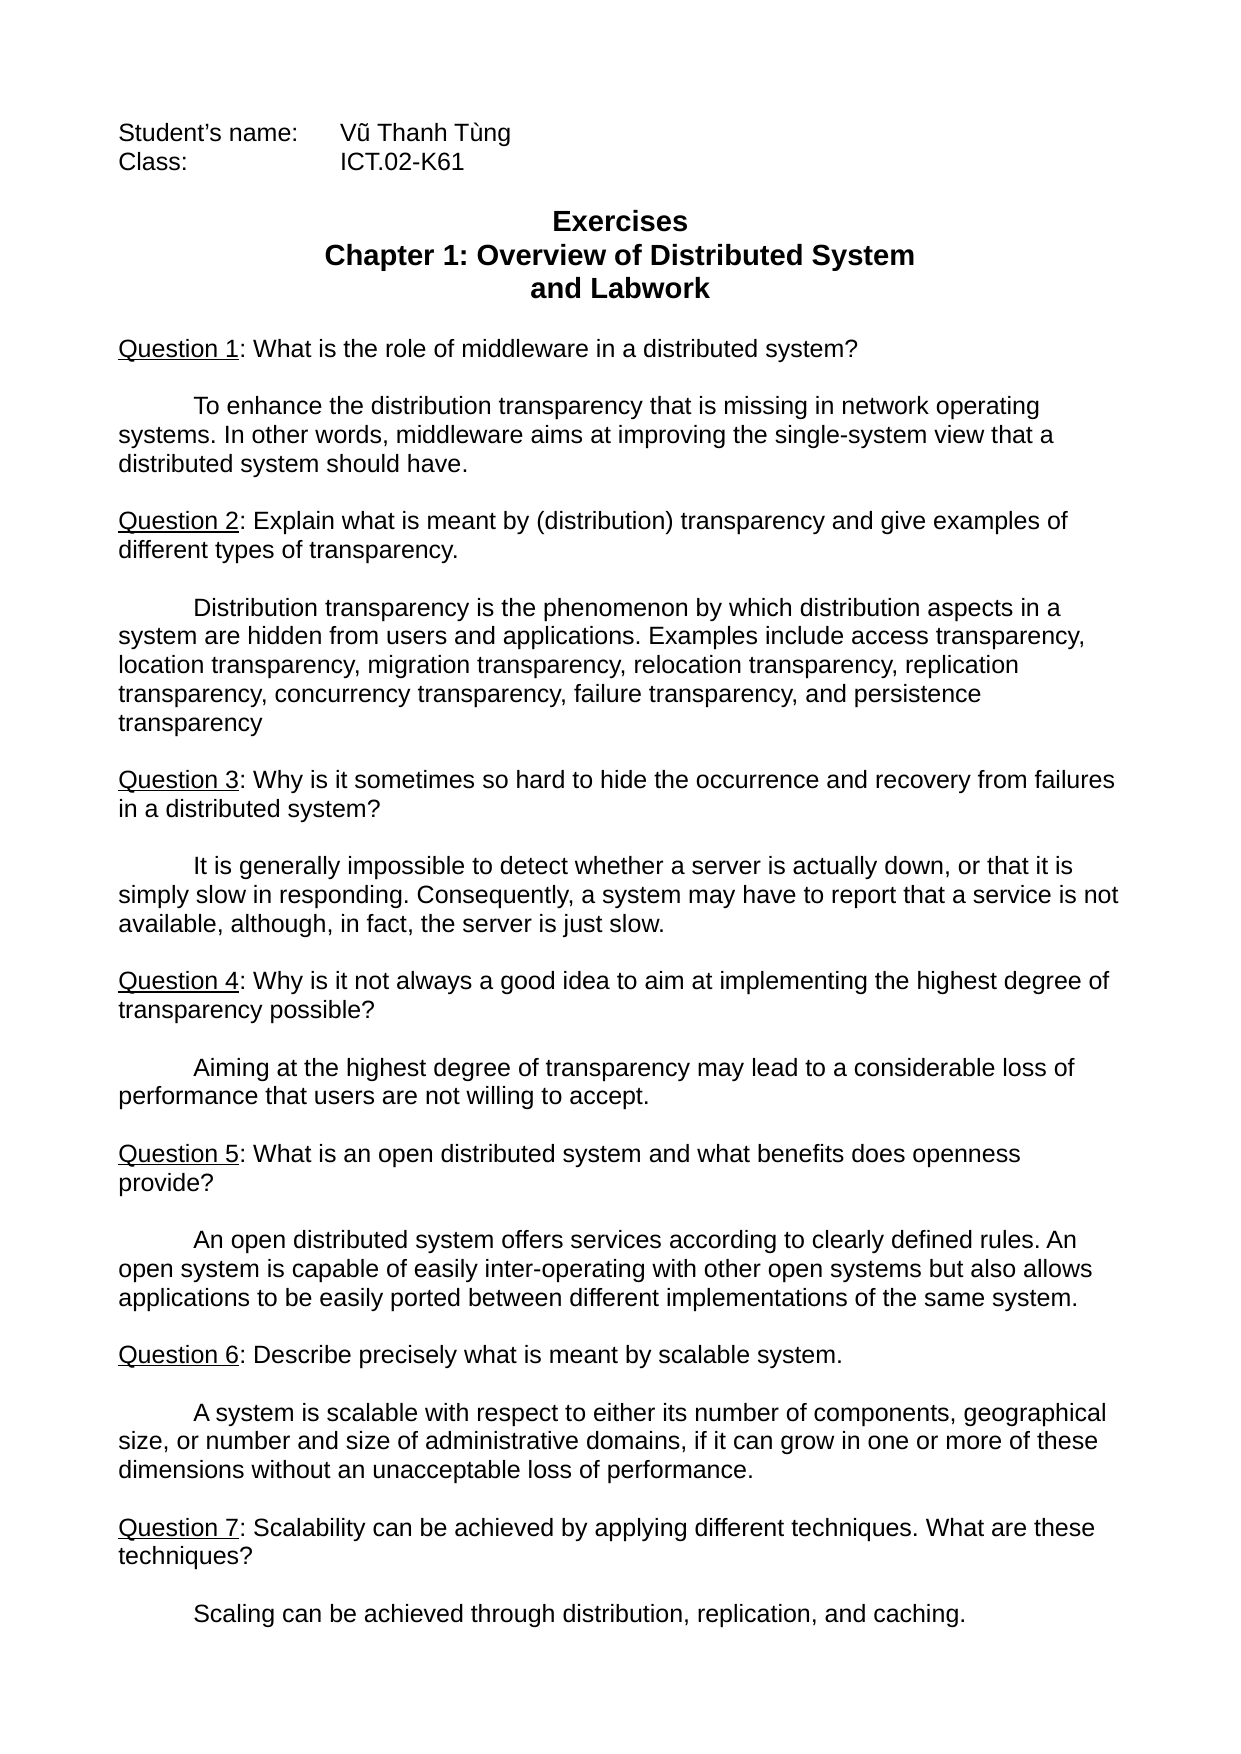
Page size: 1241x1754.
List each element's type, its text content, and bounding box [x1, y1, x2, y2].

text Exercises [118, 204, 1122, 238]
text It is generally impossible to detect whether a server is actually down, or that it is simply slow in responding. Consequently, a system may have to report that a service is not available, although, in fact, the server is just slow. [118, 851, 1122, 937]
text Class: ICT.02-K61 [118, 147, 1122, 176]
text and Labwork [118, 271, 1122, 305]
text Question 1: What is the role of middleware in a distributed system? [118, 334, 1122, 362]
text Question 5: What is an open distributed system and what benefits does openness provide? [118, 1139, 1122, 1196]
text Question 6: Describe precisely what is meant by scalable system. [118, 1340, 1122, 1369]
text Distribution transparency is the phenomenon by which distribution aspects in a system are hidden from users and applications. Examples include access transparency, location transparency, migration transparency, relocation transparency, replication transparency, concurrency transparency, failure transparency, and persistence transparency [118, 592, 1122, 736]
text Student’s name: Vũ Thanh Tùng [118, 118, 1122, 147]
text Chapter 1: Overview of Distributed System [118, 238, 1122, 271]
text Scaling can be achieved through distribution, replication, and caching. [118, 1599, 1122, 1627]
text Aiming at the highest degree of transparency may lead to a considerable loss of performance that users are not willing to accept. [118, 1052, 1122, 1110]
text Question 2: Explain what is meant by (distribution) transparency and give examples of different types of transparency. [118, 506, 1122, 564]
text Question 4: Why is it not always a good idea to aim at implementing the highest degree of transparency possible? [118, 966, 1122, 1024]
text A system is scalable with respect to either its number of components, geographical size, or number and size of administrative domains, if it can grow in one or more of these dimensions without an unacceptable loss of performance. [118, 1397, 1122, 1484]
text To enhance the distribution transparency that is missing in network operating systems. In other words, middleware aims at improving the single-system view that a distributed system should have. [118, 391, 1122, 477]
text An open distributed system offers services according to clearly defined rules. An open system is capable of easily inter-operating with other open systems but also allows applications to be easily ported between different implementations of the same system. [118, 1225, 1122, 1311]
text Question 3: Why is it sometimes so hard to hide the occurrence and recovery from failures in a distributed system? [118, 765, 1122, 822]
text Question 7: Scalability can be achieved by applying different techniques. What are these techniques? [118, 1512, 1122, 1570]
